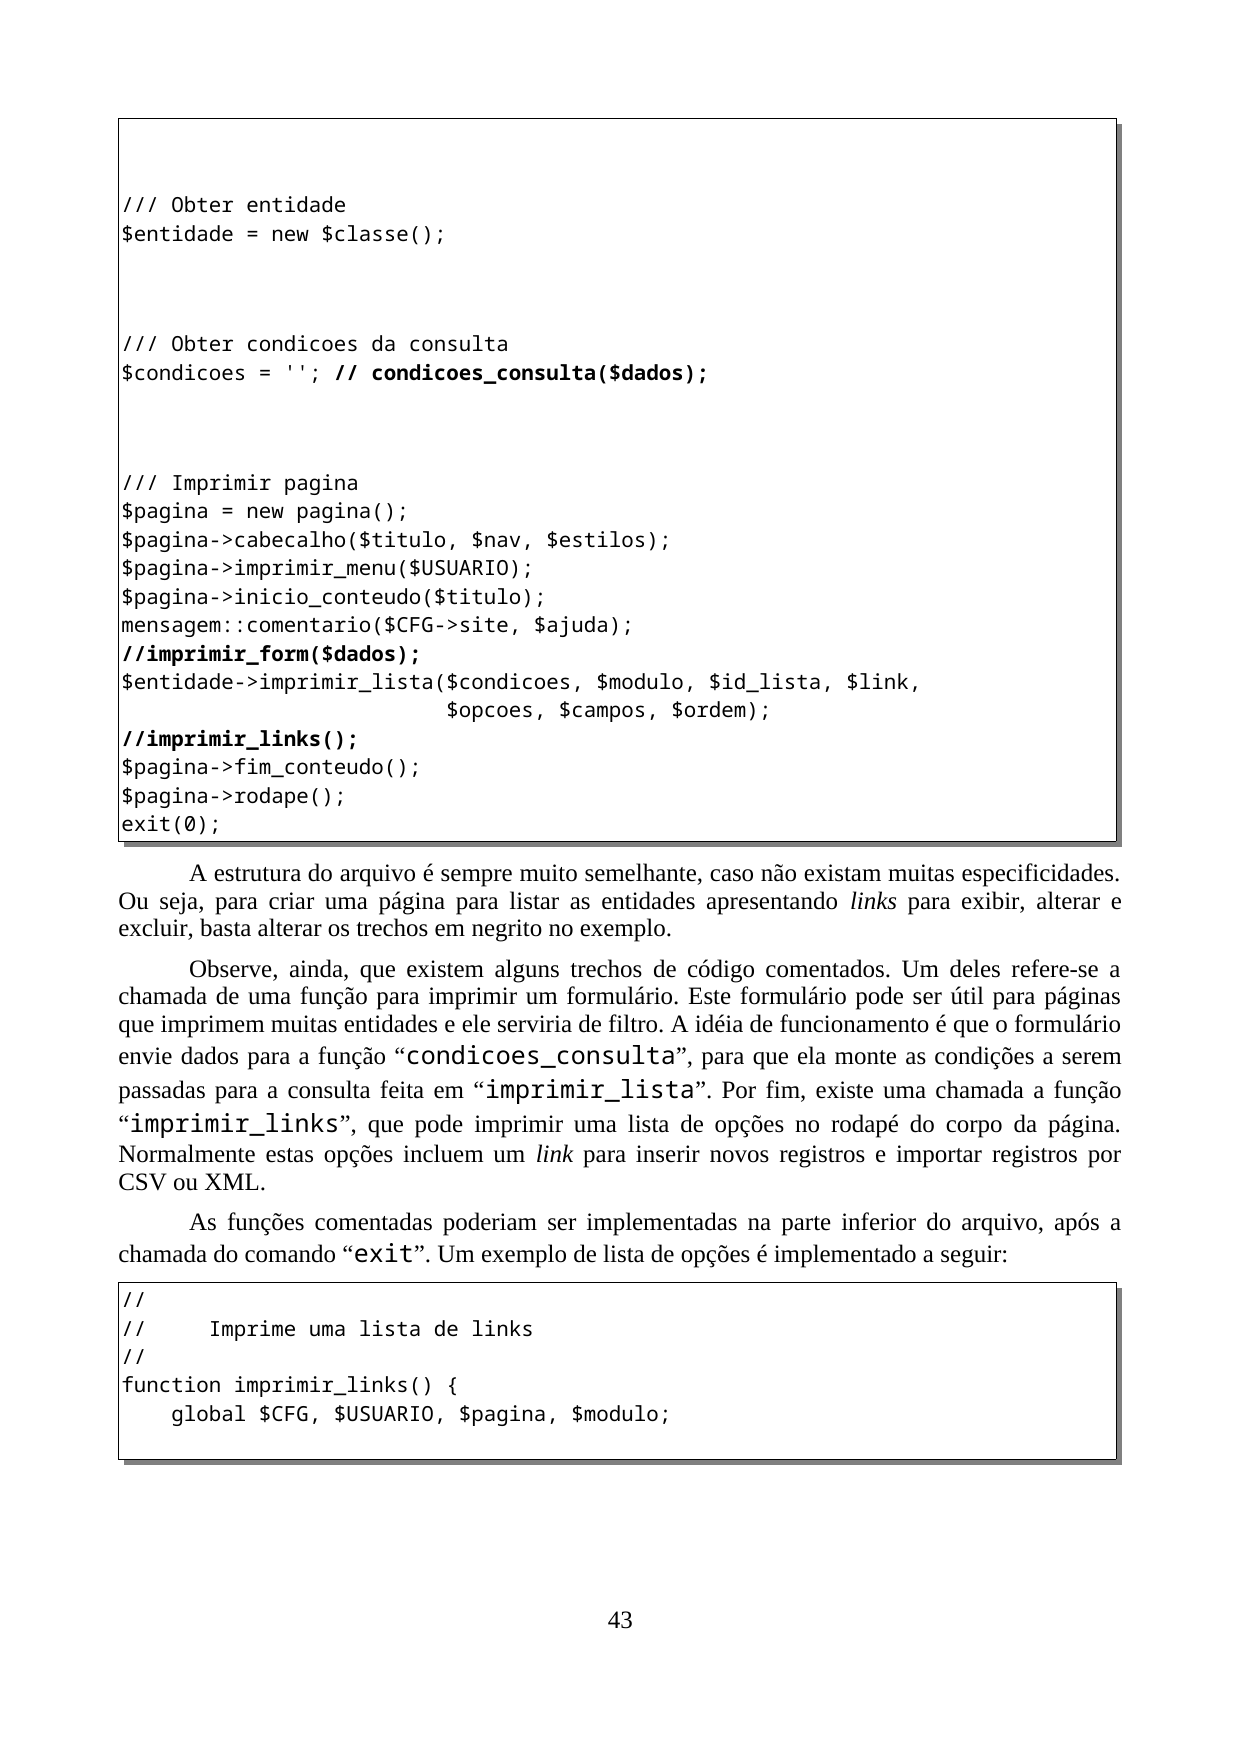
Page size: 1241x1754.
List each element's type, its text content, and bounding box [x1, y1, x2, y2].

text Observe, ainda, que existem alguns trechos de código comentados. Um deles refere-se a chamada de uma função para imprimir um formulário. Este formulário pode ser útil para páginas que imprimem muitas entidades e ele serviria de filtro. A idéia de funcionamento é que o formulário envie dados para a função “condicoes_consulta”, para que ela monte as condições a serem passadas para a consulta feita em “imprimir_lista”. Por fim, existe uma chamada a função “imprimir_links”, que pode imprimir uma lista de opções no rodapé do corpo da página. Normalmente estas opções incluem um link para inserir novos registros e importar registros por CSV ou XML. [118, 955, 1122, 1196]
text /// Obter condicoes da consulta $condicoes = ''; // condicoes_consulta($dados); [119, 326, 1116, 386]
text /// Obter entidade $entidade = new $classe(); [119, 187, 1116, 247]
text A estrutura do arquivo é sempre muito semelhante, caso não existam muitas especificidades. Ou seja, para criar uma página para listar as entidades apresentando links para exibir, alterar e excluir, basta alterar os trechos em negrito no exemplo. [118, 859, 1122, 942]
text /// Imprimir pagina $pagina = new pagina(); $pagina->cabecalho($titulo, $nav, $estilos); $pagina->imprimir_menu($USUARIO); $pagina->inicio_conteudo($titulo); mensagem::comentario($CFG->site, $ajuda); //imprimir_form($dados); $entidade->imprimir_lista($condicoes, $modulo, $id_lista, $link, $opcoes, $campos, $ordem); //imprimir_links(); $pagina->fim_conteudo(); $pagina->rodape(); exit(0); [119, 465, 1116, 841]
text // // Imprime uma lista de links // function imprimir_links() { global $CFG, $USUARIO, $pagina, $modulo; [119, 1283, 1116, 1459]
text As funções comentadas poderiam ser implementadas na parte inferior do arquivo, após a chamada do comando “exit”. Um exemplo de lista de opções é implementado a seguir: [118, 1208, 1122, 1270]
